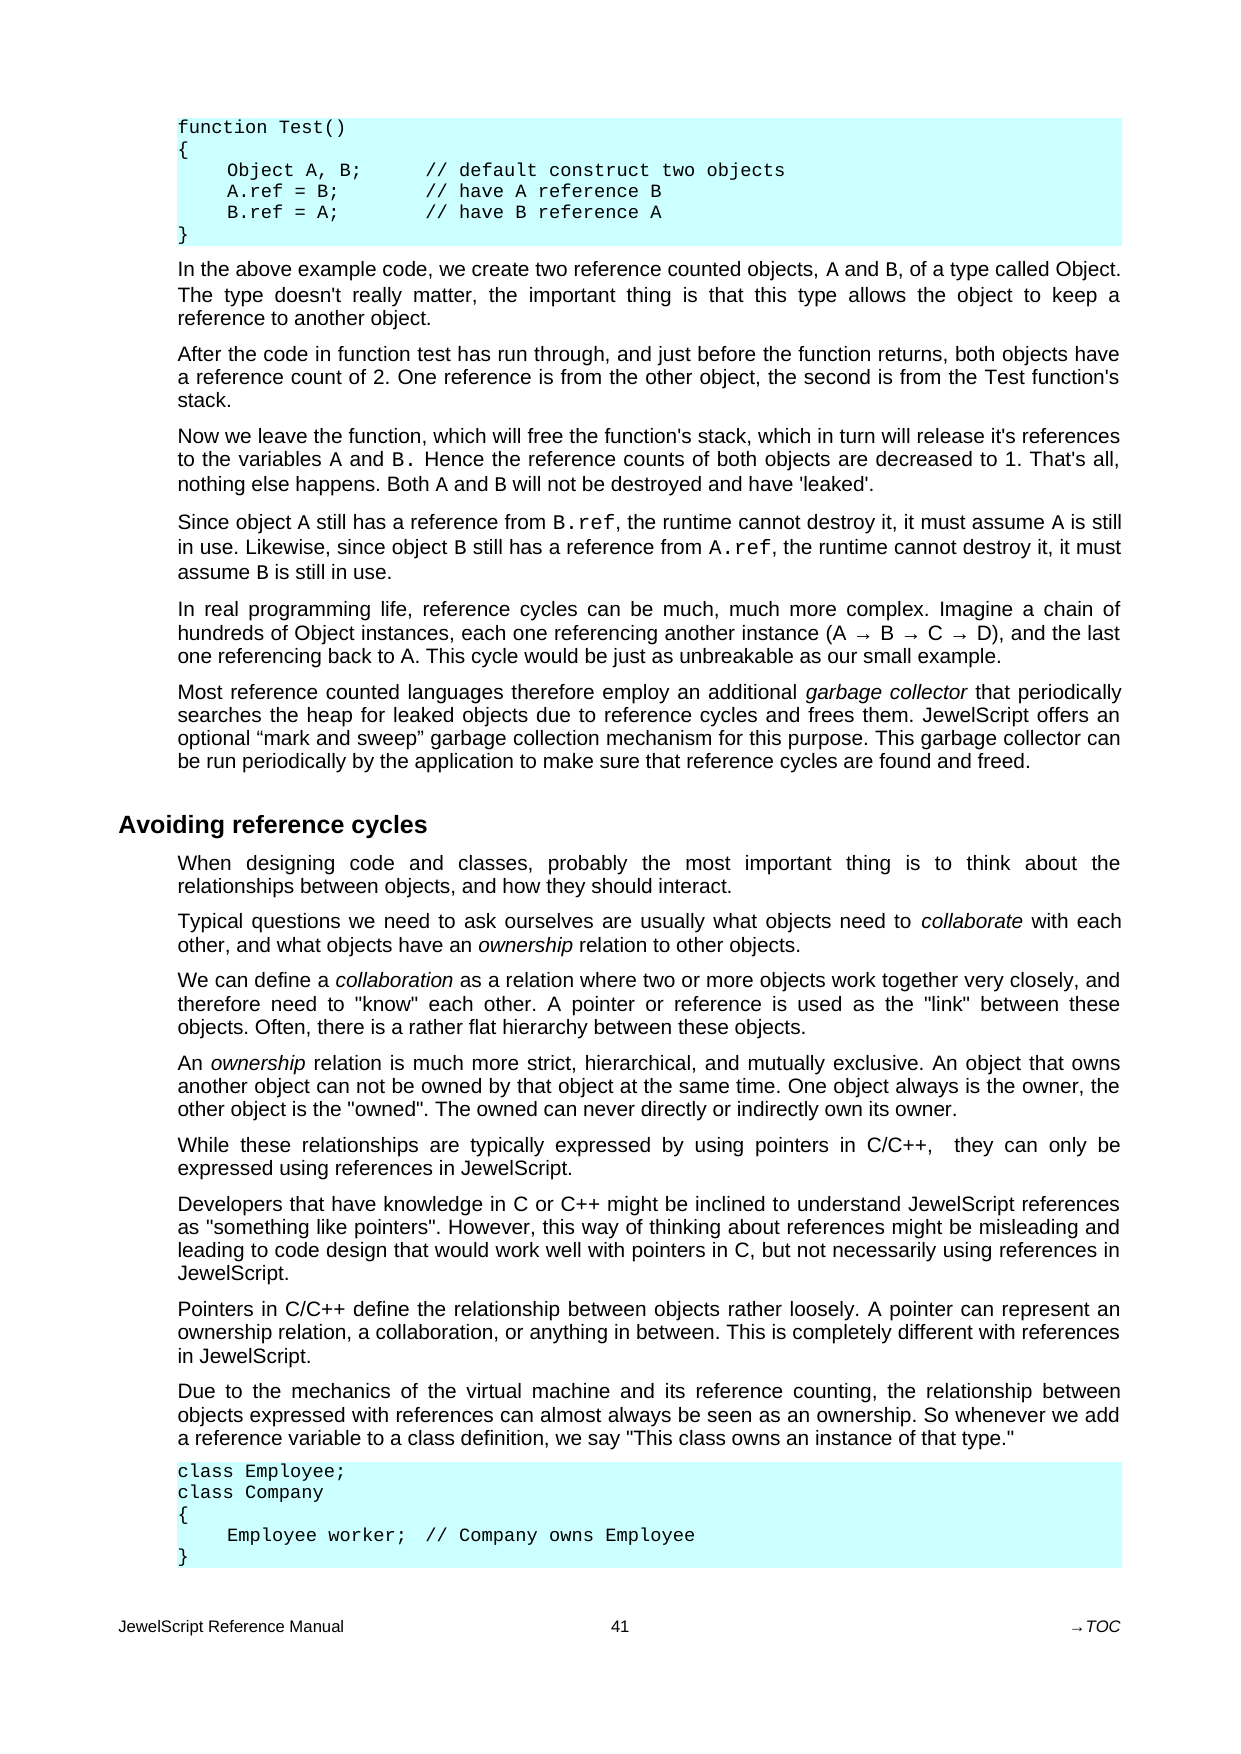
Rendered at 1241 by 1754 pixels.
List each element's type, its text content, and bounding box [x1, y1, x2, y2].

text Now we leave the function, which will free the function's stack, which in turn will release it's references to the variables A and B. Hence the reference counts of both objects are decreased to 1. That's all, nothing else happens. Both A and B will not be destroyed and have 'leaked'. [177, 424, 1122, 498]
text While these relationships are typically expressed by using pointers in C/C++, they can only be expressed using references in JewelScript. [177, 1133, 1122, 1180]
text An ownership relation is much more strict, hierarchical, and mutually exclusive. An object that owns another object can not be owned by that object at the same time. One object always is the owner, the other object is the "owned". The owned can never directly or indirectly own its owner. [177, 1051, 1122, 1121]
text function Test() { Object A, B; // default construct two objects A.ref = B; // have A reference B B.ref = A; // have B reference A } [177, 118, 1122, 246]
text Developers that have knowledge in C or C++ might be inclined to understand JewelScript references as "something like pointers". However, this way of thinking about references might be misleading and leading to code design that would work well with pointers in C, but not necessarily using references in JewelScript. [177, 1192, 1122, 1285]
text In the above example code, we create two reference counted objects, A and B, of a type called Object. The type doesn't really matter, the important thing is that this type allows the object to keep a reference to another object. [177, 258, 1122, 329]
text Due to the mechanics of the virtual machine and its reference counting, the relationship between objects expressed with references can almost always be seen as an ownership. So whenever we add a reference variable to a class definition, we say "This class owns an instance of that type." [177, 1380, 1122, 1449]
text After the code in function test has run through, and just before the function returns, both objects have a reference count of 2. One reference is from the other object, the second is from the Test function's stack. [177, 342, 1122, 412]
text When designing code and classes, probably the most important thing is to think about the relationships between objects, and how they should interact. [177, 851, 1122, 897]
text class Employee; class Company { Employee worker; // Company owns Employee } [177, 1462, 1122, 1568]
text In real programming life, reference cycles can be much, much more complex. Imagine a chain of hundreds of Object instances, each one referencing another instance (A → B → C → D), and the last one referencing back to A. This cycle would be just as unbreakable as our small example. [177, 598, 1122, 668]
text Most reference counted languages therefore employ an additional garbage collector that periodically searches the heap for leaked objects due to reference cycles and frees them. JewelScript offers an optional “mark and sweep” garbage collection mechanism for this purpose. This garbage collector can be run periodically by the application to make sure that reference cycles are found and freed. [177, 680, 1122, 773]
text Typical questions we need to ask ourselves are usually what objects need to collaborate with each other, and what objects have an ownership relation to other objects. [177, 910, 1122, 956]
text Pointers in C/C++ define the relationship between objects rather loosely. A pointer can represent an ownership relation, a collaboration, or anything in between. This is completely different with references in JewelScript. [177, 1298, 1122, 1367]
text Since object A still has a reference from B.ref, the runtime cannot destroy it, it must assume A is still in use. Likewise, since object B still has a reference from A.ref, the runtime cannot destroy it, it must assume B is still in use. [177, 510, 1122, 586]
text We can define a collaboration as a relation where two or more objects work together very closely, and therefore need to "know" each other. A pointer or reference is used as the "link" between these objects. Often, there is a rather flat hierarchy between these objects. [177, 969, 1122, 1039]
subtitle Avoiding reference cycles [118, 811, 1122, 838]
